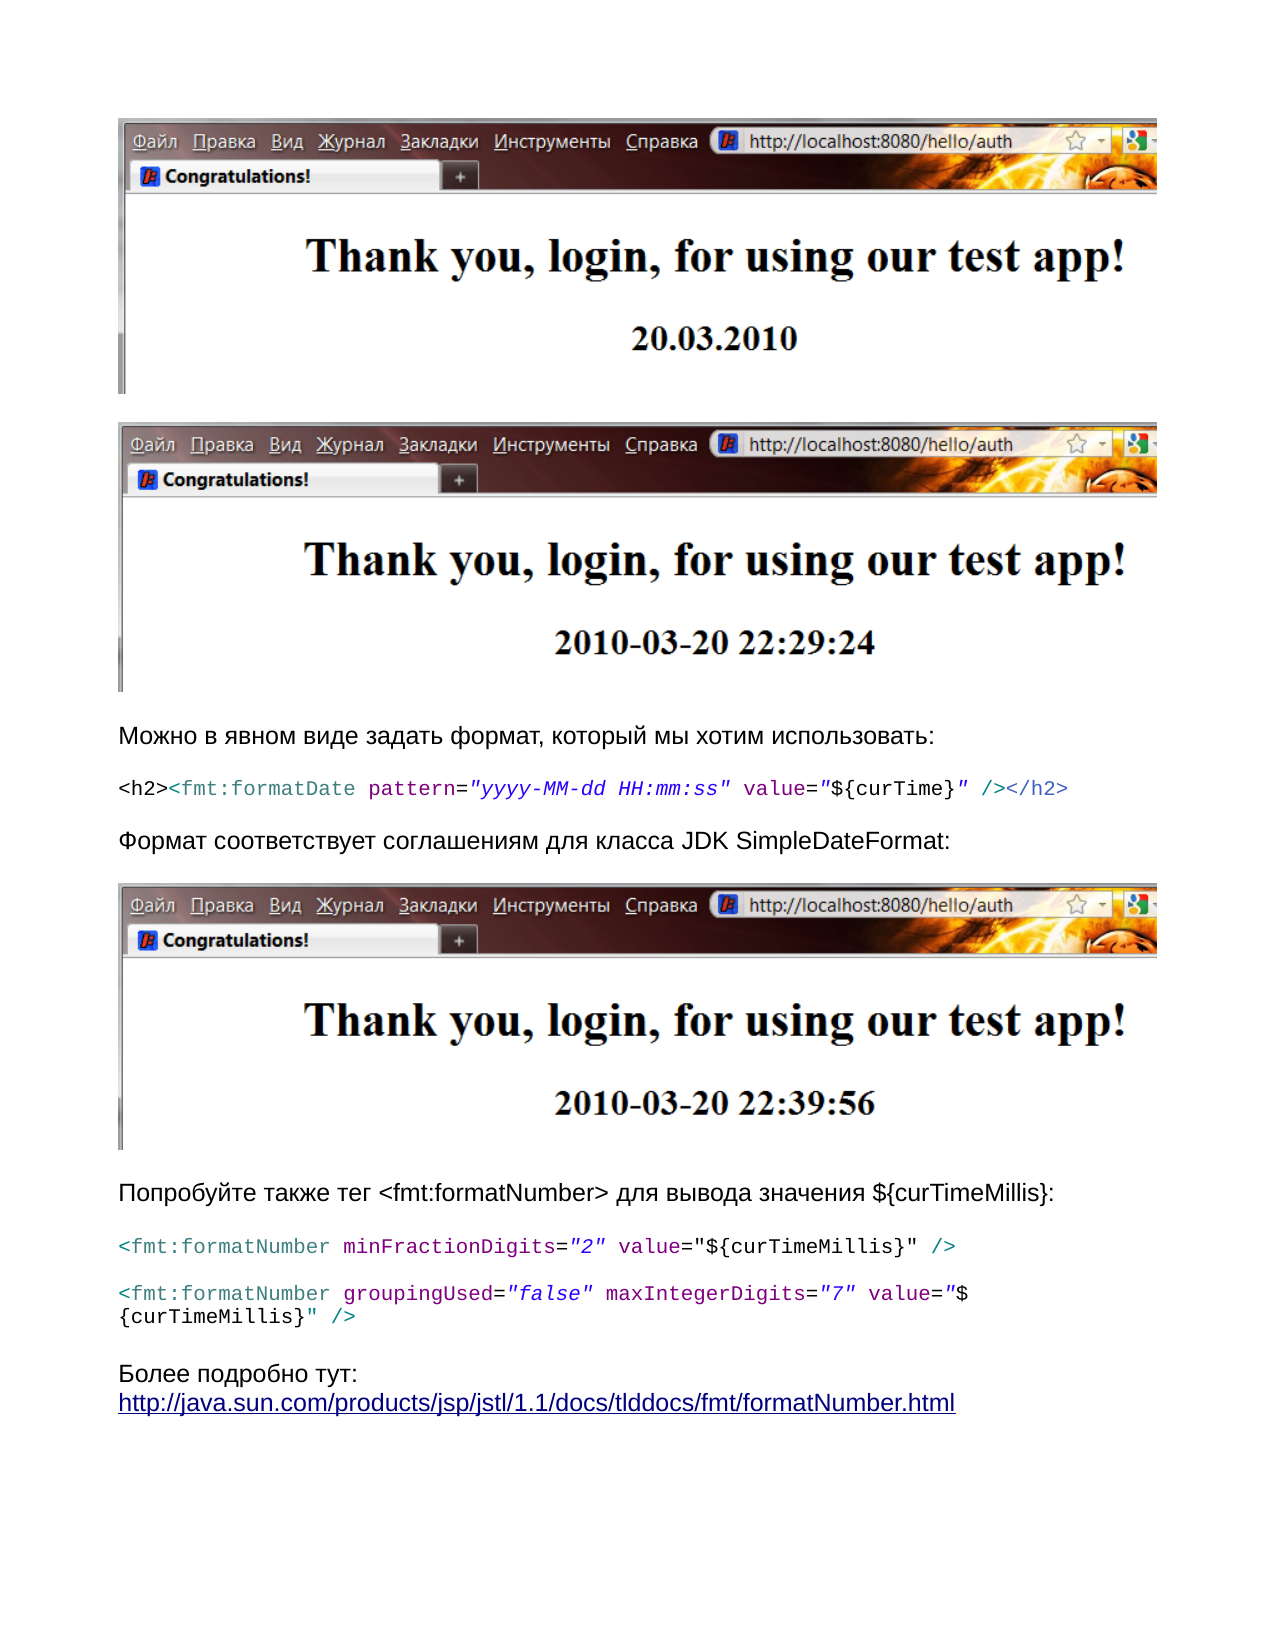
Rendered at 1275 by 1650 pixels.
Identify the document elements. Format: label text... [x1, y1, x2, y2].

text <h2><fmt:formatDate pattern="yyyy-MM-dd HH:mm:ss" value="${curTime}" /></h2> [118, 778, 1157, 802]
text <fmt:formatNumber minFractionDigits="2" value="${curTimeMillis}" /> [118, 1236, 1157, 1259]
text <fmt:formatNumber groupingUsed="false" maxIntegerDigits="7" value="${curTimeMillis}" /> [118, 1283, 1157, 1330]
text Более подробно тут: [118, 1359, 1157, 1388]
picture [118, 883, 1157, 1150]
text Формат соответствует соглашениям для класса JDK SimpleDateFormat: [118, 826, 1157, 854]
text Попробуйте также тег <fmt:formatNumber> для вывода значения ${curTimeMillis}: [118, 1178, 1157, 1207]
picture [118, 118, 1157, 394]
picture [118, 422, 1157, 692]
text http://java.sun.com/products/jsp/jstl/1.1/docs/tlddocs/fmt/formatNumber.html [118, 1388, 1157, 1416]
text Можно в явном виде задать формат, который мы хотим использовать: [118, 721, 1157, 749]
